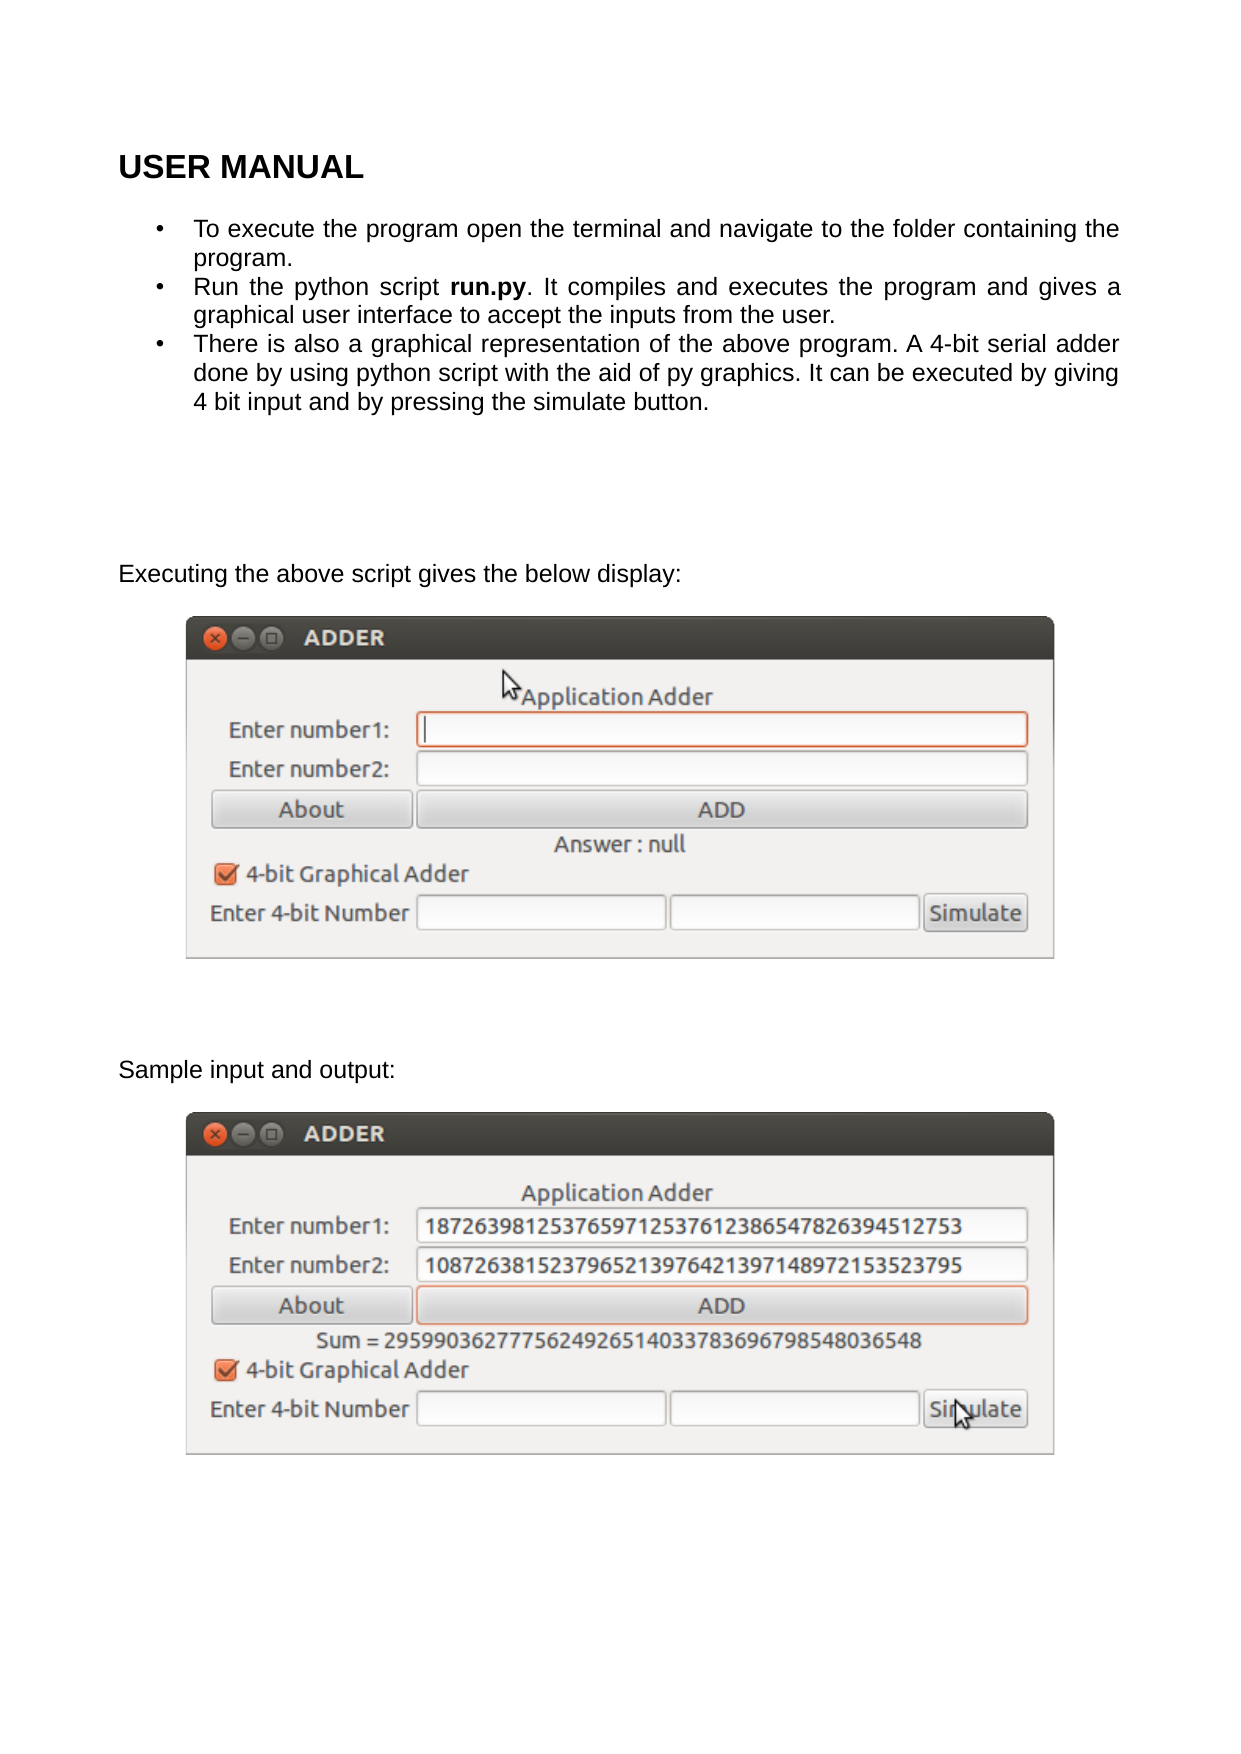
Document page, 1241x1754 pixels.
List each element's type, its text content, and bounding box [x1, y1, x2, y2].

list To execute the program open the terminal and navigate to the folder containing the program. [156, 214, 1122, 272]
picture [185, 1112, 1055, 1455]
picture [185, 616, 1055, 959]
list There is also a graphical representation of the above program. A 4-bit serial adder done by using python script with the aid of py graphics. It can be executed by giving 4 bit input and by pressing the simulate button. [156, 329, 1122, 416]
text Executing the above script gives the below display: [118, 559, 1122, 588]
text Sample input and output: [118, 1055, 1122, 1084]
text USER MANUAL [118, 147, 1122, 185]
list Run the python script run.py. It compiles and executes the program and gives a graphical user interface to accept the inputs from the user. [156, 272, 1122, 329]
